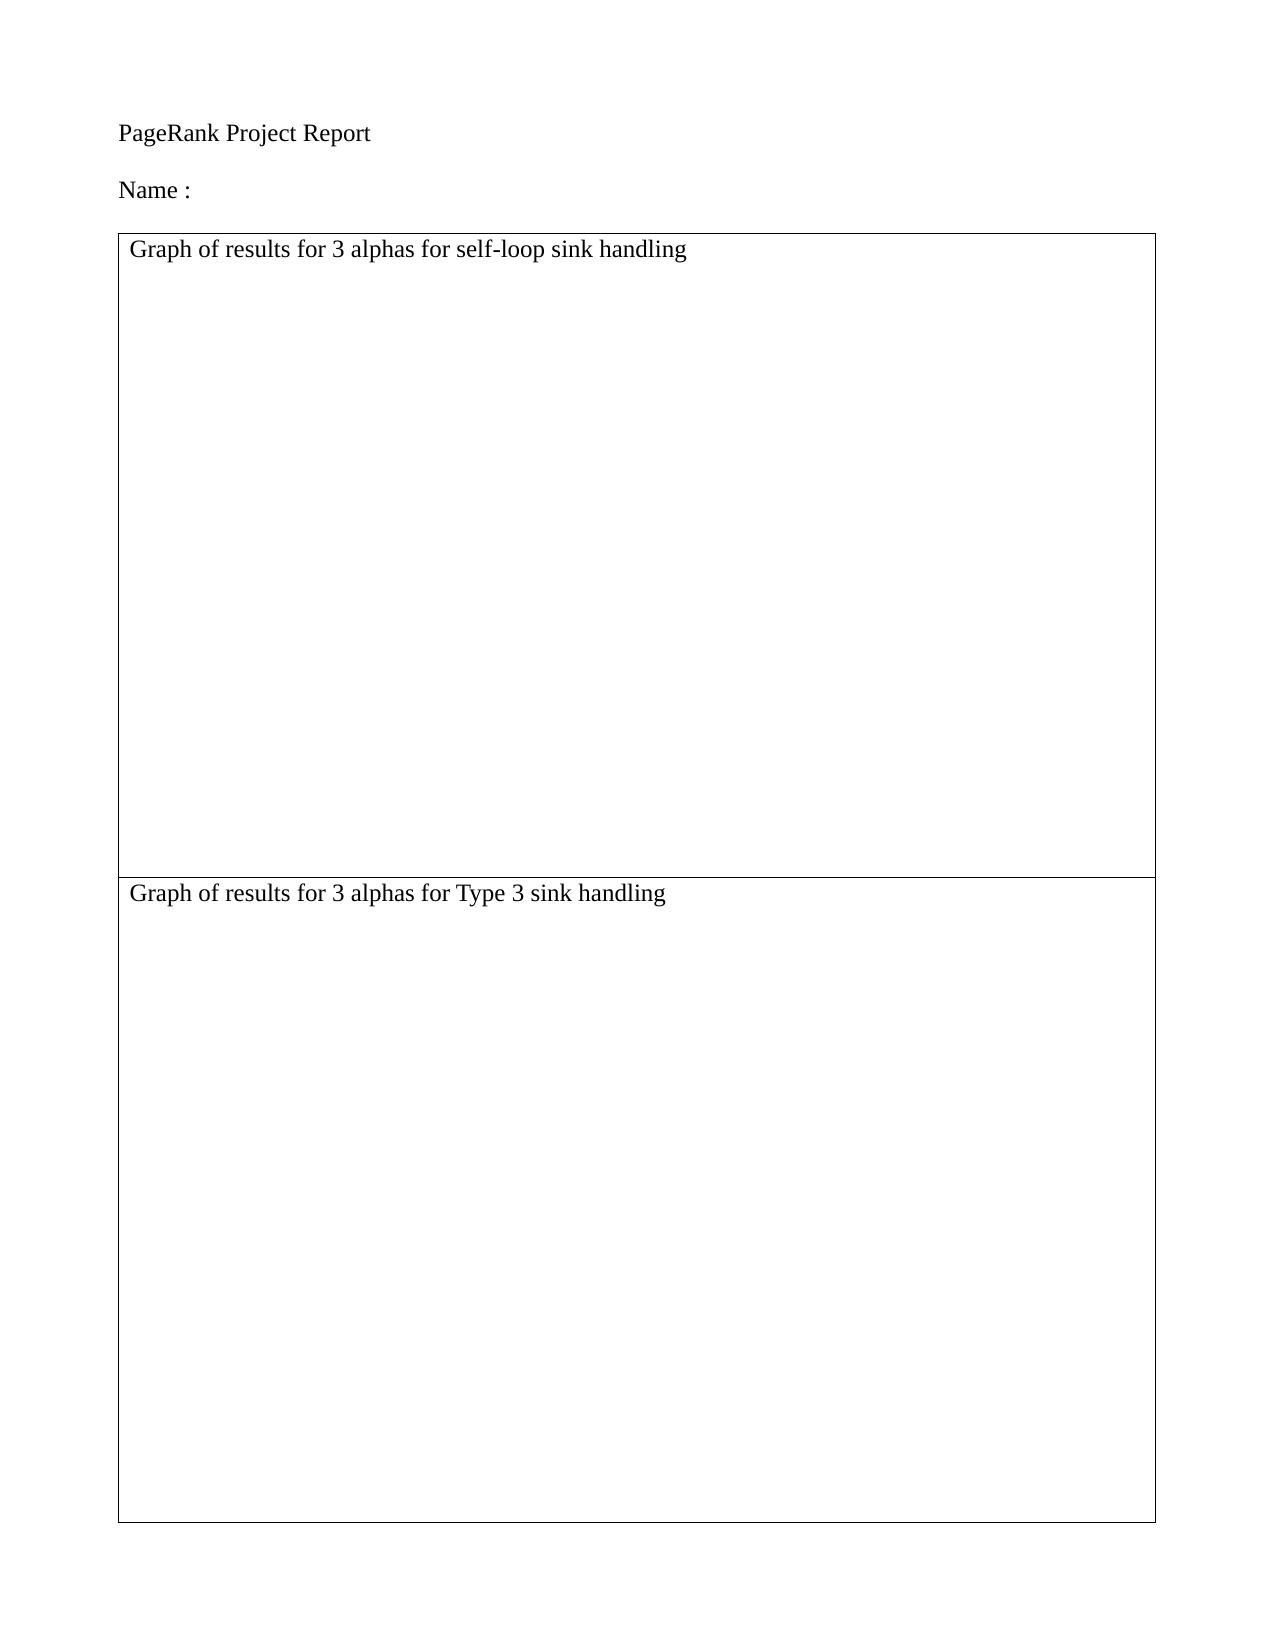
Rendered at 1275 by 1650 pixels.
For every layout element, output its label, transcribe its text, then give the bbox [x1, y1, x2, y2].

table_cell Graph of results for 3 alphas for Type 3 sink handling [119, 878, 1155, 1522]
table_header Graph of results for 3 alphas for self-loop sink handling [119, 234, 1155, 877]
text Name : [118, 176, 1157, 204]
text PageRank Project Report [118, 118, 1157, 176]
